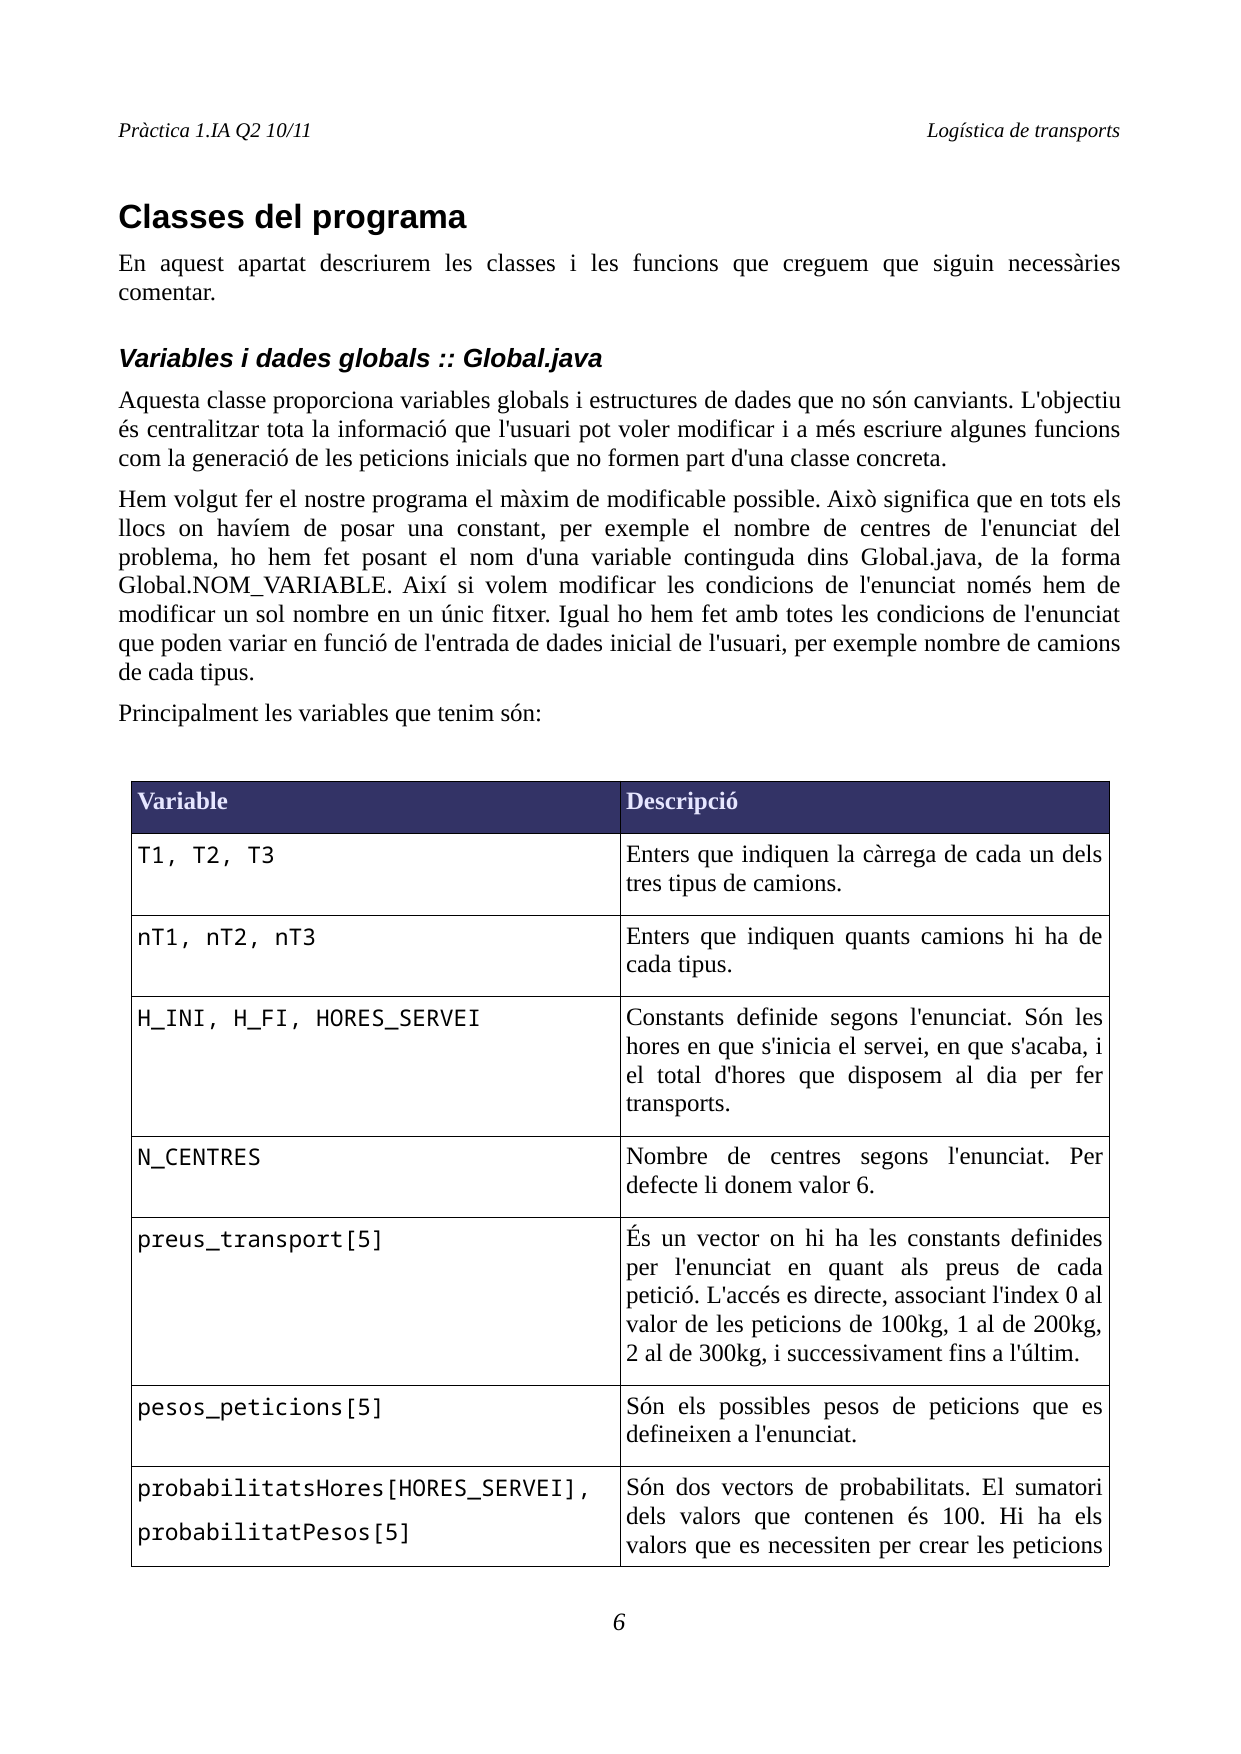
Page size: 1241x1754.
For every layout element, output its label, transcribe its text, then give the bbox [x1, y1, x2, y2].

text Aquesta classe proporciona variables globals i estructures de dades que no són canviants. L'objectiu és centralitzar tota la informació que l'usuari pot voler modificar i a més escriure algunes funcions com la generació de les peticions inicials que no formen part d'una classe concreta. [118, 386, 1122, 472]
table_header Descripció [621, 782, 1109, 833]
table_cell Nombre de centres segons l'enunciat. Per defecte li donem valor 6. [621, 1137, 1109, 1217]
table_cell Enters que indiquen quants camions hi ha de cada tipus. [621, 916, 1109, 996]
table_cell pesos_peticions[5] [132, 1386, 620, 1466]
text Principalment les variables que tenim són: [118, 698, 1122, 727]
table_cell És un vector on hi ha les constants definides per l'enunciat en quant als preus de cada petició. L'accés es directe, associant l'index 0 al valor de les peticions de 100kg, 1 al de 200kg, 2 al de 300kg, i successivament fins a l'últim. [621, 1218, 1109, 1385]
text En aquest apartat descriurem les classes i les funcions que creguem que siguin necessàries comentar. [118, 248, 1122, 305]
table_header Variable [132, 782, 620, 833]
text Hem volgut fer el nostre programa el màxim de modificable possible. Això significa que en tots els llocs on havíem de posar una constant, per exemple el nombre de centres de l'enunciat del problema, ho hem fet posant el nom d'una variable continguda dins Global.java, de la forma Global.NOM_VARIABLE. Així si volem modificar les condicions de l'enunciat només hem de modificar un sol nombre en un únic fitxer. Igual ho hem fet amb totes les condicions de l'enunciat que poden variar en funció de l'entrada de dades inicial de l'usuari, per exemple nombre de camions de cada tipus. [118, 484, 1122, 686]
table_cell Enters que indiquen la càrrega de cada un dels tres tipus de camions. [621, 834, 1109, 915]
table_cell Constants definide segons l'enunciat. Són les hores en que s'inicia el servei, en que s'acaba, i el total d'hores que disposem al dia per fer transports. [621, 997, 1109, 1136]
table_cell nT1, nT2, nT3 [132, 916, 620, 996]
table_cell N_CENTRES [132, 1137, 620, 1217]
table_cell preus_transport[5] [132, 1218, 620, 1385]
table_cell H_INI, H_FI, HORES_SERVEI [132, 997, 620, 1136]
table_cell T1, T2, T3 [132, 834, 620, 915]
table_cell Són dos vectors de probabilitats. El sumatori dels valors que contenen és 100. Hi ha els valors que es necessiten per crear les peticions [621, 1467, 1109, 1566]
subtitle Classes del programa [118, 197, 1122, 235]
subtitle Variables i dades globals :: Global.java [118, 343, 1122, 373]
table_cell Són els possibles pesos de peticions que es defineixen a l'enunciat. [621, 1386, 1109, 1466]
table_cell probabilitatsHores[HORES_SERVEI], probabilitatPesos[5] [132, 1467, 620, 1566]
